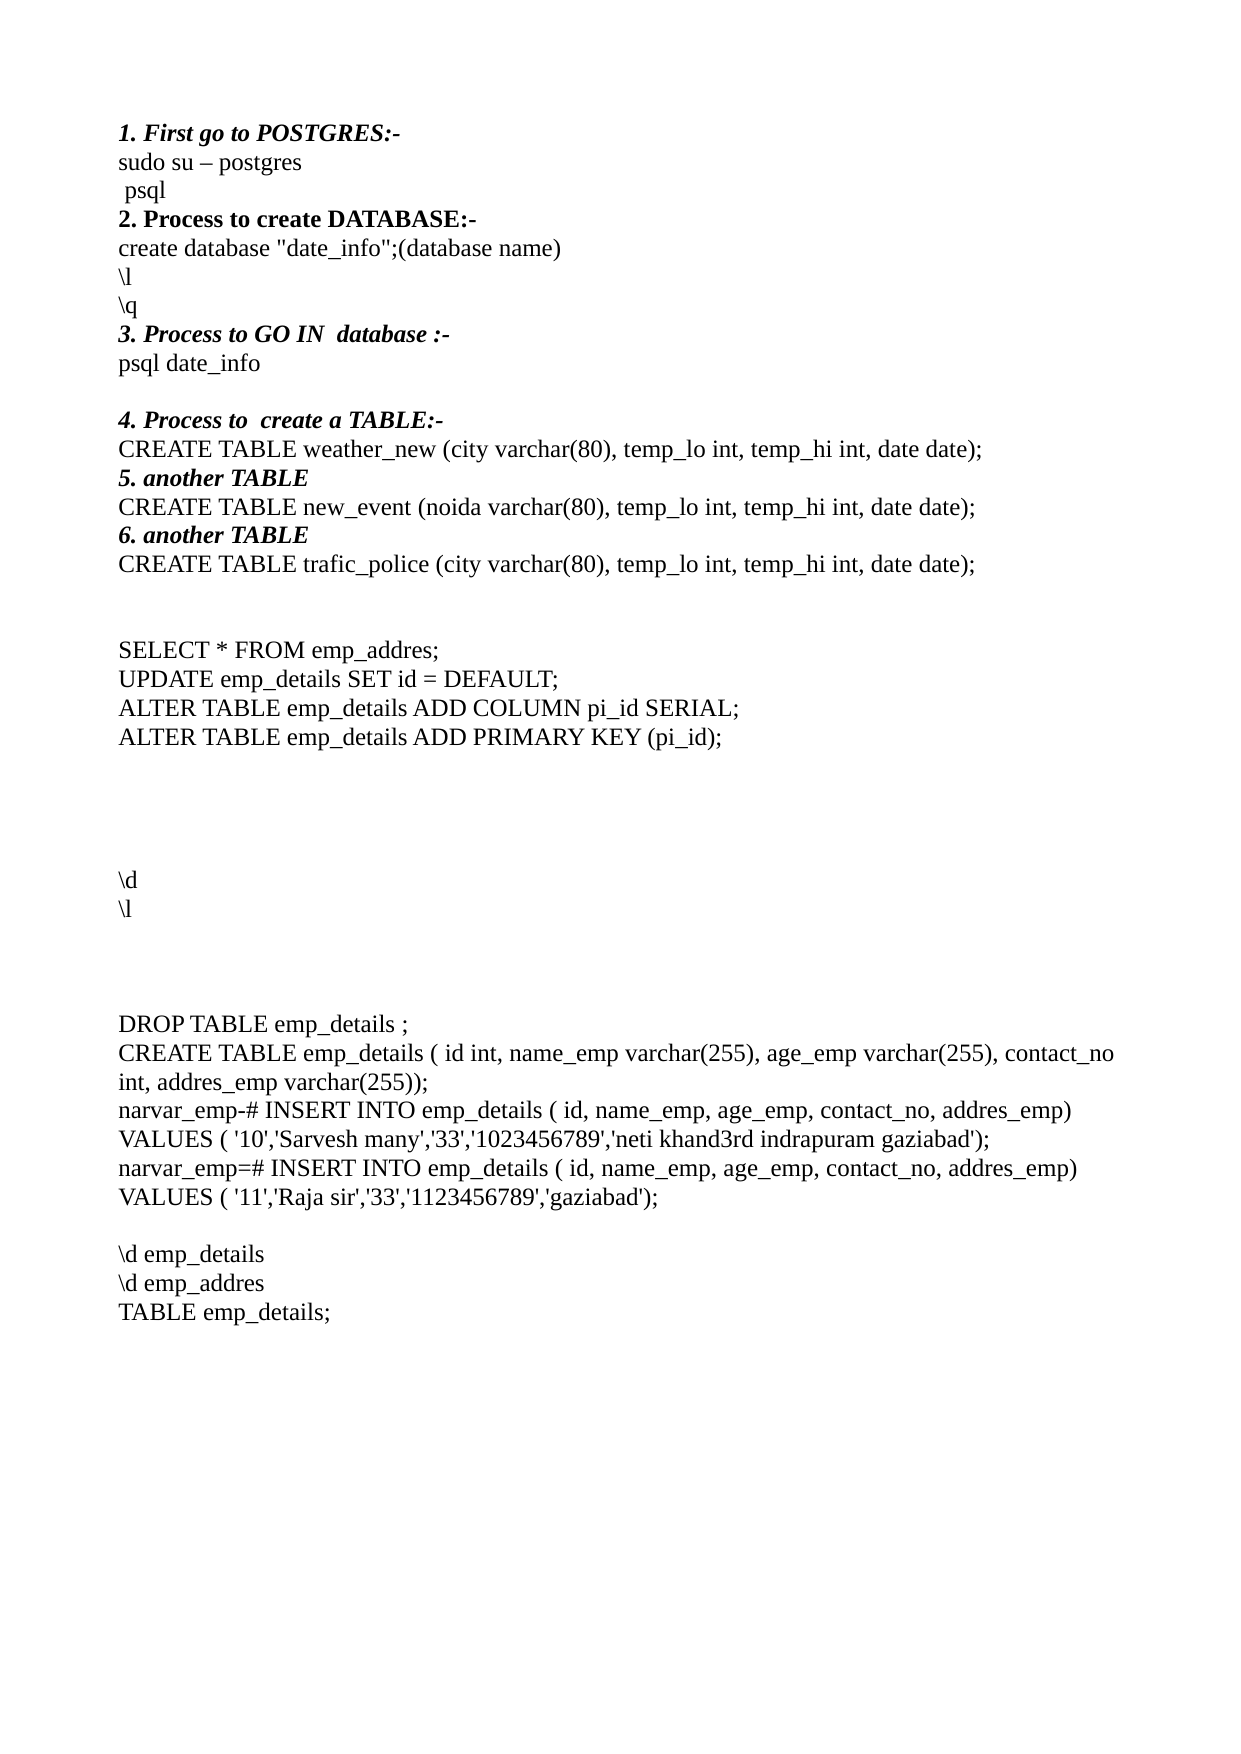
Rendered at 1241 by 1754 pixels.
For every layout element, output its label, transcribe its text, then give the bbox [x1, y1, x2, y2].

text sudo su – postgres [118, 147, 1122, 176]
text narvar_emp=# INSERT INTO emp_details ( id, name_emp, age_emp, contact_no, addres_emp) VALUES ( '11','Raja sir','33','1123456789','gaziabad'); [118, 1153, 1122, 1211]
text CREATE TABLE new_event (noida varchar(80), temp_lo int, temp_hi int, date date); [118, 492, 1122, 521]
text narvar_emp-# INSERT INTO emp_details ( id, name_emp, age_emp, contact_no, addres_emp) VALUES ( '10','Sarvesh many','33','1023456789','neti khand3rd indrapuram gaziabad'); [118, 1096, 1122, 1153]
text 4. Process to create a TABLE:- [118, 406, 1122, 434]
text \q [118, 291, 1122, 319]
text psql [118, 176, 1122, 204]
text CREATE TABLE weather_new (city varchar(80), temp_lo int, temp_hi int, date date); [118, 434, 1122, 463]
text \l [118, 262, 1122, 291]
text \d [118, 866, 1122, 894]
text 2. Process to create DATABASE:- [118, 204, 1122, 233]
text SELECT * FROM emp_addres; [118, 636, 1122, 664]
text CREATE TABLE trafic_police (city varchar(80), temp_lo int, temp_hi int, date date); [118, 549, 1122, 578]
text 3. Process to GO IN database :- [118, 319, 1122, 348]
text 5. another TABLE [118, 463, 1122, 492]
text create database "date_info";(database name) [118, 233, 1122, 262]
text ALTER TABLE emp_details ADD COLUMN pi_id SERIAL; [118, 693, 1122, 722]
text \l [118, 894, 1122, 923]
text psql date_info [118, 348, 1122, 377]
text UPDATE emp_details SET id = DEFAULT; [118, 664, 1122, 693]
text DROP TABLE emp_details ; [118, 1009, 1122, 1038]
text CREATE TABLE emp_details ( id int, name_emp varchar(255), age_emp varchar(255), contact_no int, addres_emp varchar(255)); [118, 1038, 1122, 1096]
text \d emp_addres [118, 1268, 1122, 1297]
text 1. First go to POSTGRES:- [118, 118, 1122, 147]
text \d emp_details [118, 1239, 1122, 1268]
text ALTER TABLE emp_details ADD PRIMARY KEY (pi_id); [118, 722, 1122, 751]
text 6. another TABLE [118, 521, 1122, 549]
text TABLE emp_details; [118, 1297, 1122, 1326]
